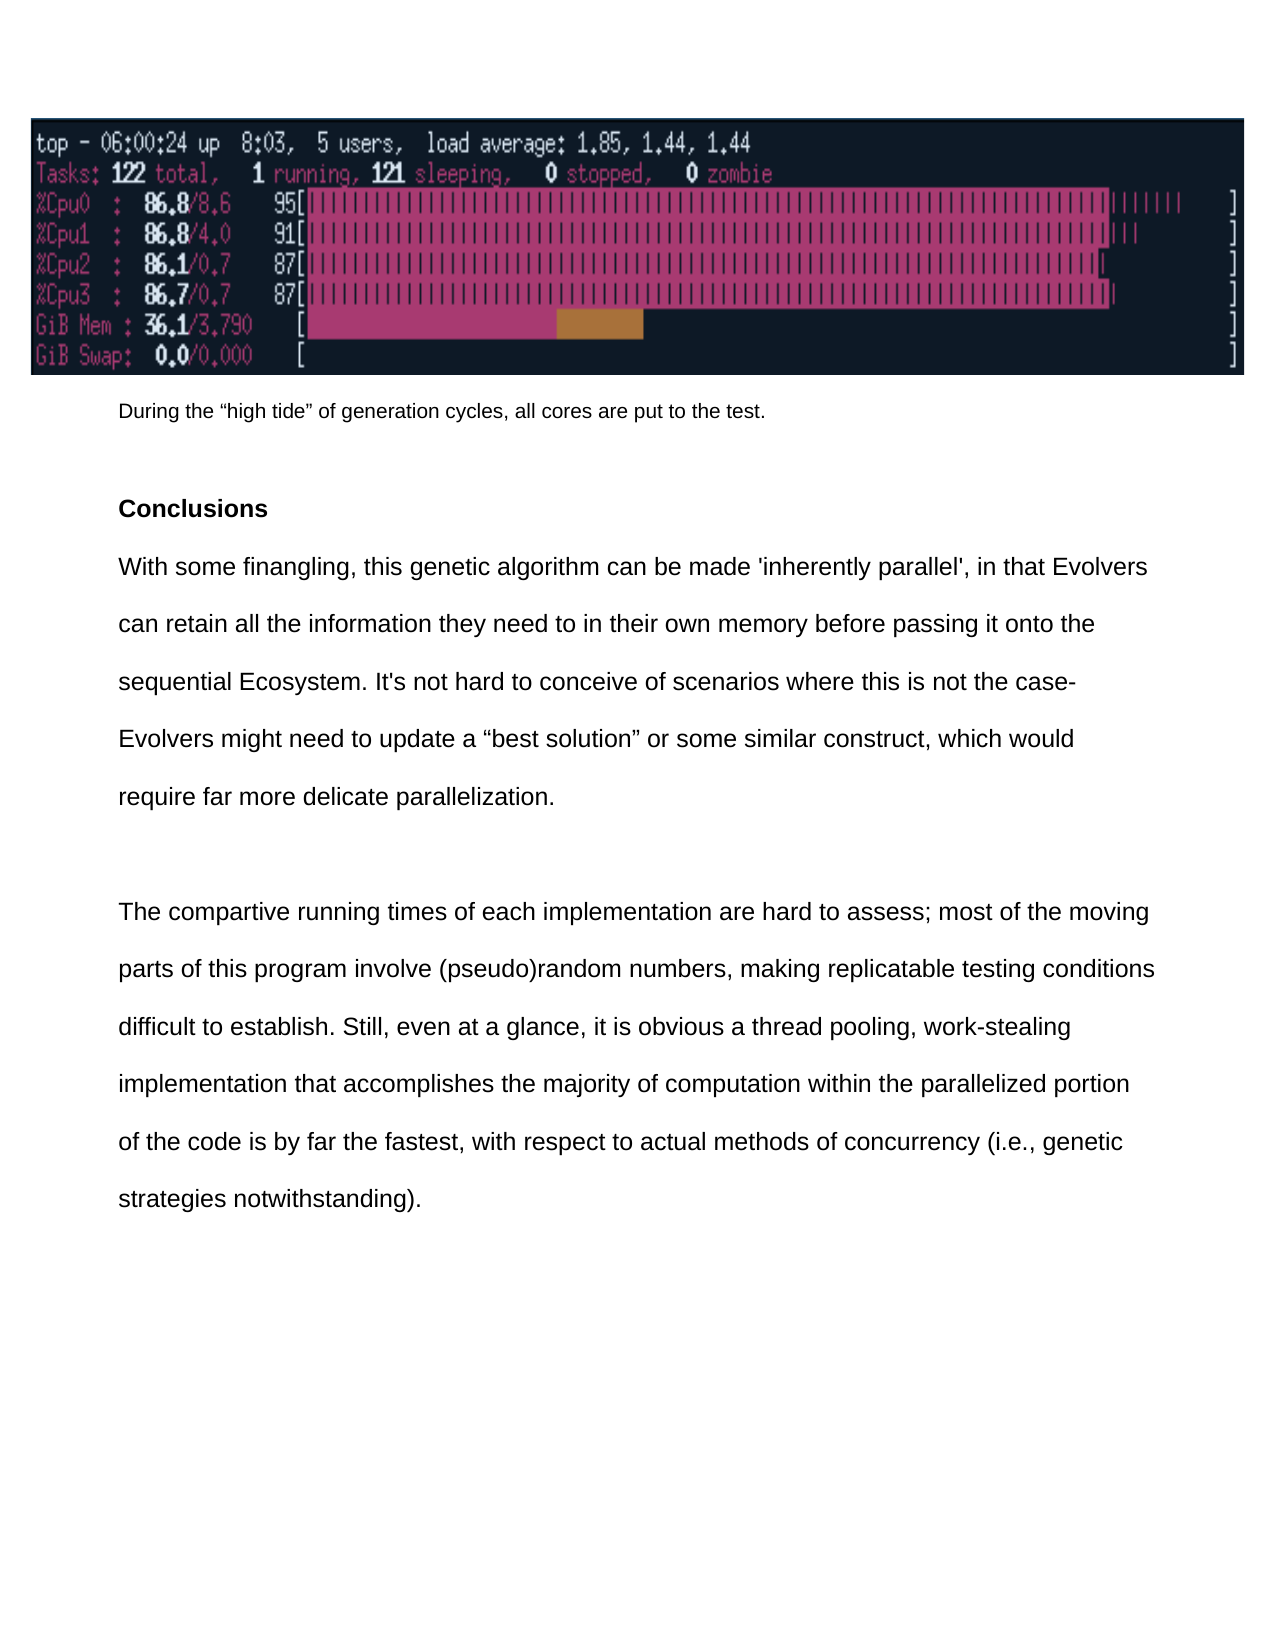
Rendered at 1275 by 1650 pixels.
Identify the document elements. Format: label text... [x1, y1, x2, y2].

text Conclusions [118, 494, 1157, 523]
text With some finangling, this genetic algorithm can be made 'inherently parallel', in that Evolvers can retain all the information they need to in their own memory before passing it onto the sequential Ecosystem. It's not hard to conceive of scenarios where this is not the case- Evolvers might need to update a “best solution” or some similar construct, which would require far more delicate parallelization. [118, 552, 1157, 811]
text During the “high tide” of generation cycles, all cores are put to the test. [118, 375, 1157, 423]
text The compartive running times of each implementation are hard to assess; most of the moving parts of this program involve (pseudo)random numbers, making replicatable testing conditions difficult to establish. Still, even at a glance, it is obvious a thread pooling, work-stealing implementation that accomplishes the majority of computation within the parallelized portion of the code is by far the fastest, with respect to actual methods of concurrency (i.e., genetic strategies notwithstanding). [118, 897, 1157, 1213]
picture [30, 118, 1245, 375]
